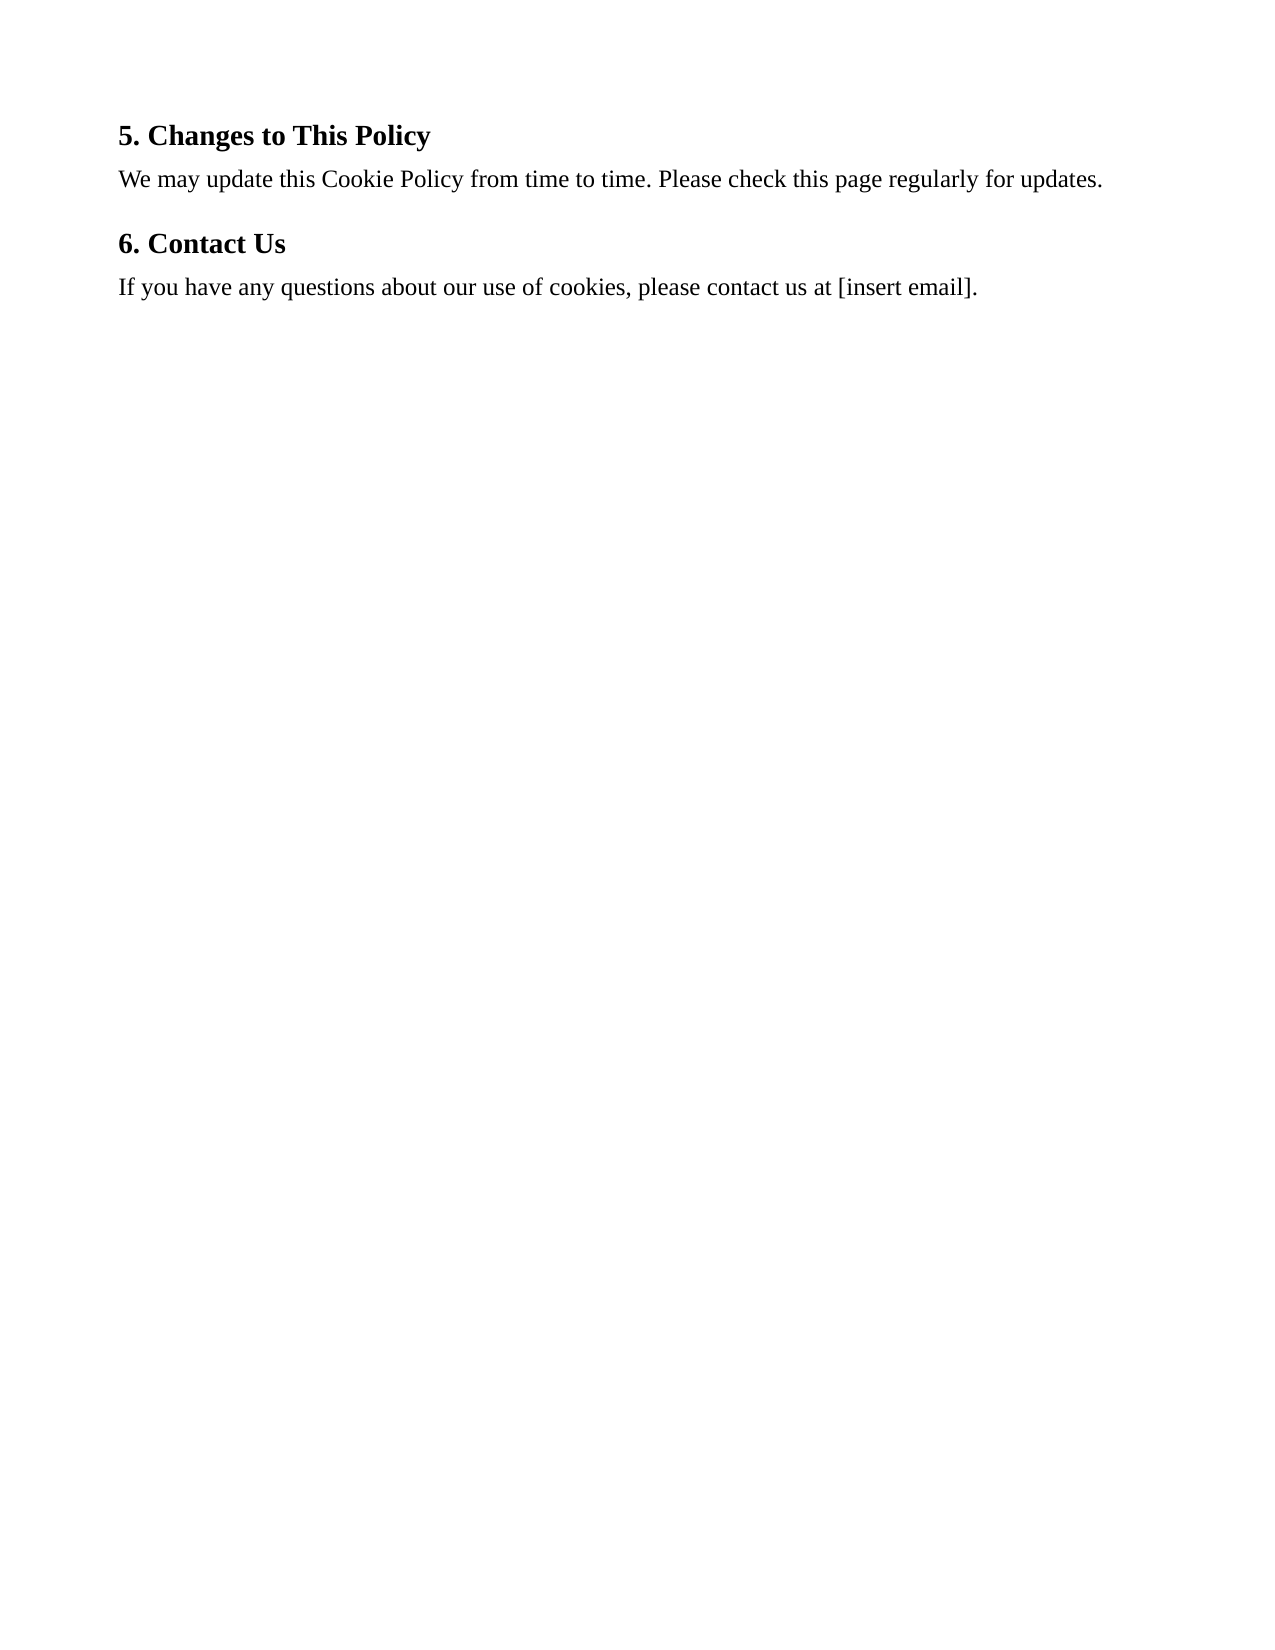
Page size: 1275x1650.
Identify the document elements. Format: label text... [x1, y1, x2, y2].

text If you have any questions about our use of cookies, please contact us at [insert email]. [118, 272, 1157, 301]
text We may update this Cookie Policy from time to time. Please check this page regularly for updates. [118, 164, 1157, 193]
subtitle 5. Changes to This Policy [118, 118, 1157, 152]
subtitle 6. Contact Us [118, 226, 1157, 260]
